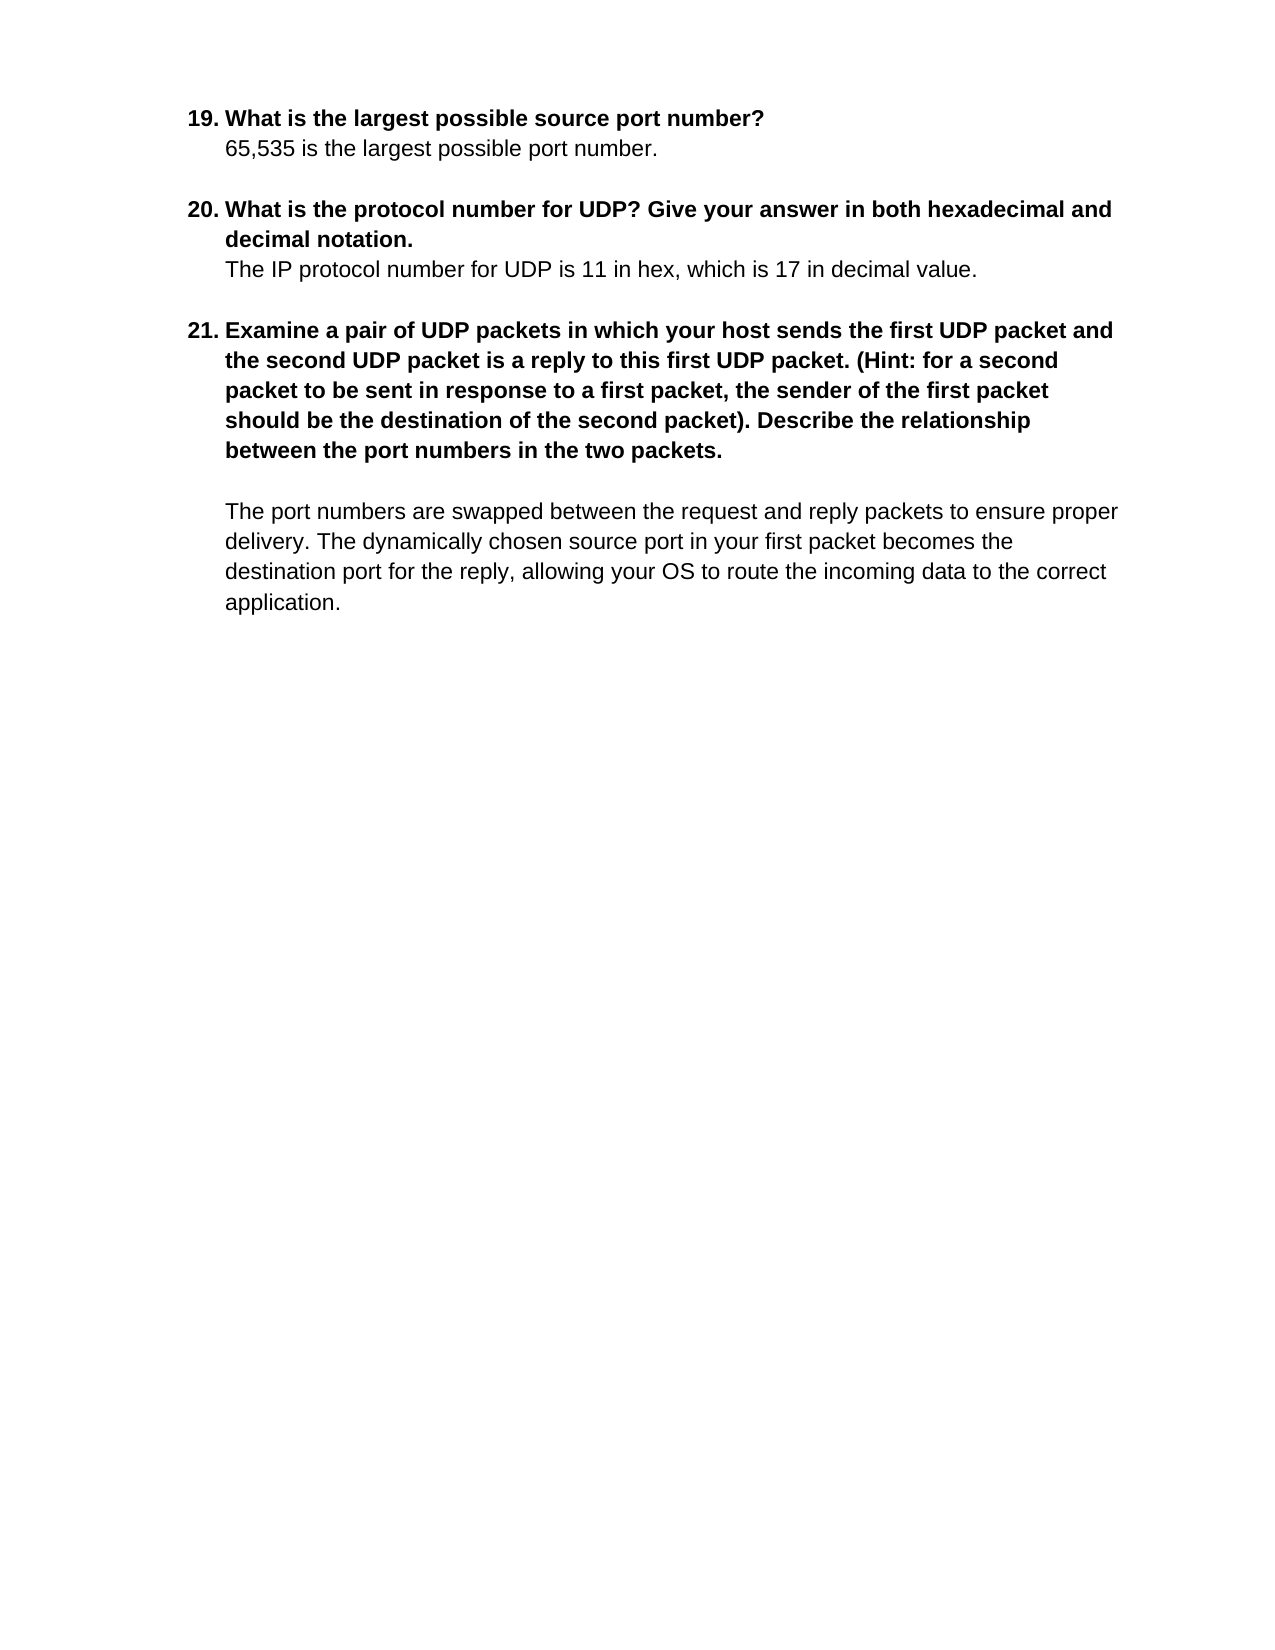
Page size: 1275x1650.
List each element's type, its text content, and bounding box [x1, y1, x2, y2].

list Examine a pair of UDP packets in which your host sends the first UDP packet and the second UDP packet is a reply to this first UDP packet. (Hint: for a second packet to be sent in response to a first packet, the sender of the first packet should be the destination of the second packet). Describe the relationship between the port numbers in the two packets. [187, 317, 1125, 464]
list What is the largest possible source port number? [187, 105, 1125, 132]
text The port numbers are swapped between the request and reply packets to ensure proper delivery. The dynamically chosen source port in your first packet becomes the destination port for the reply, allowing your OS to route the incoming data to the correct application. [225, 498, 1125, 615]
text The IP protocol number for UDP is 11 in hex, which is 17 in decimal value. [225, 256, 1125, 283]
text 65,535 is the largest possible port number. [225, 135, 1125, 162]
list What is the protocol number for UDP? Give your answer in both hexadecimal and decimal notation. [187, 196, 1125, 252]
